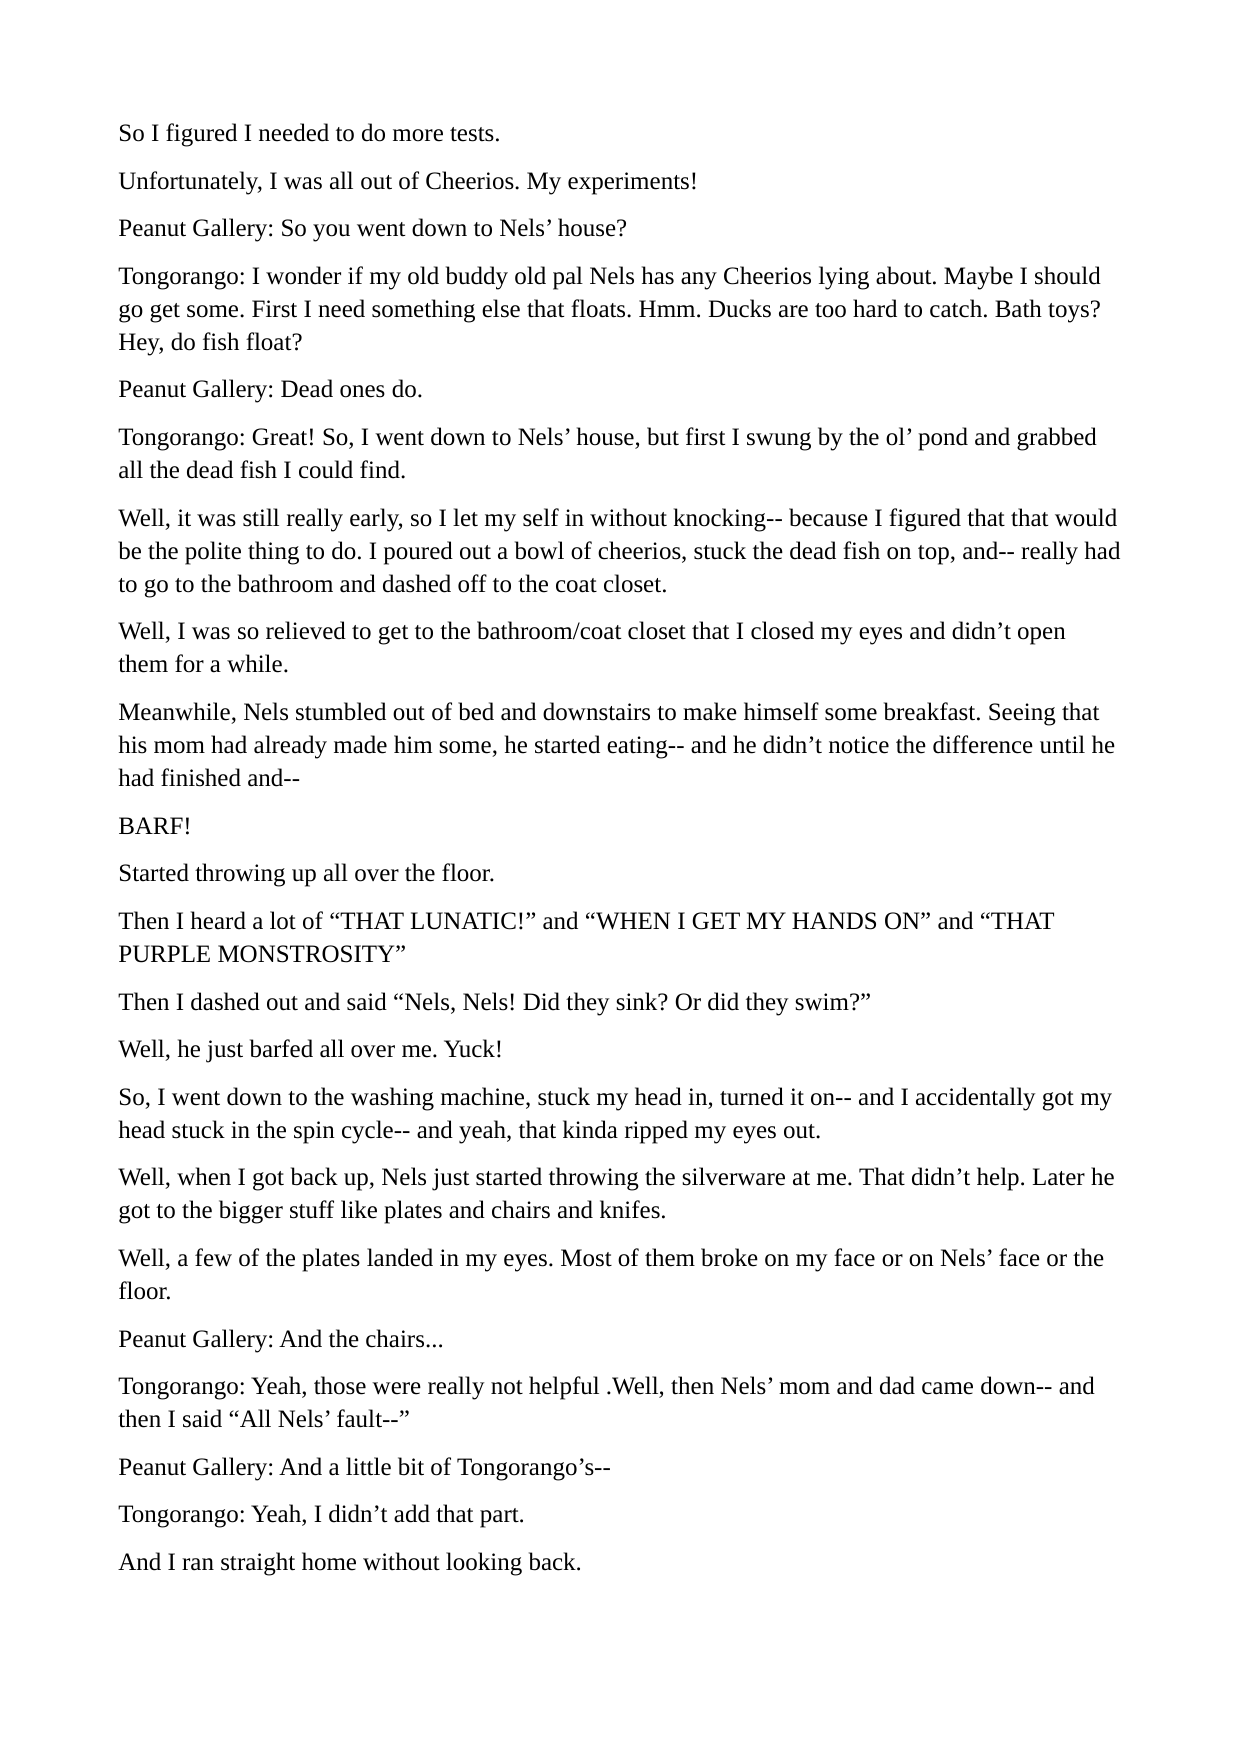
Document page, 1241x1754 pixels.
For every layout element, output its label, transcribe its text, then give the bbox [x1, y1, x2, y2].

text Well, when I got back up, Nels just started throwing the silverware at me. That didn’t help. Later he got to the bigger stuff like plates and chairs and knifes. [118, 1162, 1122, 1224]
text Well, it was still really early, so I let my self in without knocking-- because I figured that that would be the polite thing to do. I poured out a bowl of cheerios, stuck the dead fish on top, and-- really had to go to the bathroom and dashed off to the coat closet. [118, 503, 1122, 598]
text Then I heard a lot of “THAT LUNATIC!” and “WHEN I GET MY HANDS ON” and “THAT PURPLE MONSTROSITY” [118, 906, 1122, 968]
text Tongorango: Great! So, I went down to Nels’ house, but first I swung by the ol’ pond and grabbed all the dead fish I could find. [118, 422, 1122, 484]
text Tongorango: Yeah, those were really not helpful .Well, then Nels’ mom and dad came down-- and then I said “All Nels’ fault--” [118, 1371, 1122, 1433]
text Then I dashed out and said “Nels, Nels! Did they sink? Or did they swim?” [118, 987, 1122, 1015]
text Peanut Gallery: Dead ones do. [118, 374, 1122, 403]
text Peanut Gallery: And a little bit of Tongorango’s-- [118, 1452, 1122, 1481]
text Well, a few of the plates landed in my eyes. Most of them broke on my face or on Nels’ face or the floor. [118, 1243, 1122, 1305]
text Well, I was so relieved to get to the bathroom/coat closet that I closed my eyes and didn’t open them for a while. [118, 616, 1122, 678]
text Well, he just barfed all over me. Yuck! [118, 1034, 1122, 1063]
text And I ran straight home without looking back. [118, 1547, 1122, 1576]
text Peanut Gallery: And the chairs... [118, 1324, 1122, 1352]
text So, I went down to the washing machine, stuck my head in, turned it on-- and I accidentally got my head stuck in the spin cycle-- and yeah, that kinda ripped my eyes out. [118, 1082, 1122, 1143]
text Tongorango: I wonder if my old buddy old pal Nels has any Cheerios lying about. Maybe I should go get some. First I need something else that floats. Hmm. Ducks are too hard to catch. Bath toys? Hey, do fish float? [118, 261, 1122, 356]
text Peanut Gallery: So you went down to Nels’ house? [118, 213, 1122, 242]
text Meanwhile, Nels stumbled out of bed and downstairs to make himself some breakfast. Seeing that his mom had already made him some, he started eating-- and he didn’t notice the difference until he had finished and-- [118, 697, 1122, 792]
text So I figured I needed to do more tests. [118, 118, 1122, 147]
text BARF! [118, 811, 1122, 839]
text Unfortunately, I was all out of Cheerios. My experiments! [118, 166, 1122, 194]
text Started throwing up all over the floor. [118, 858, 1122, 887]
text Tongorango: Yeah, I didn’t add that part. [118, 1499, 1122, 1528]
